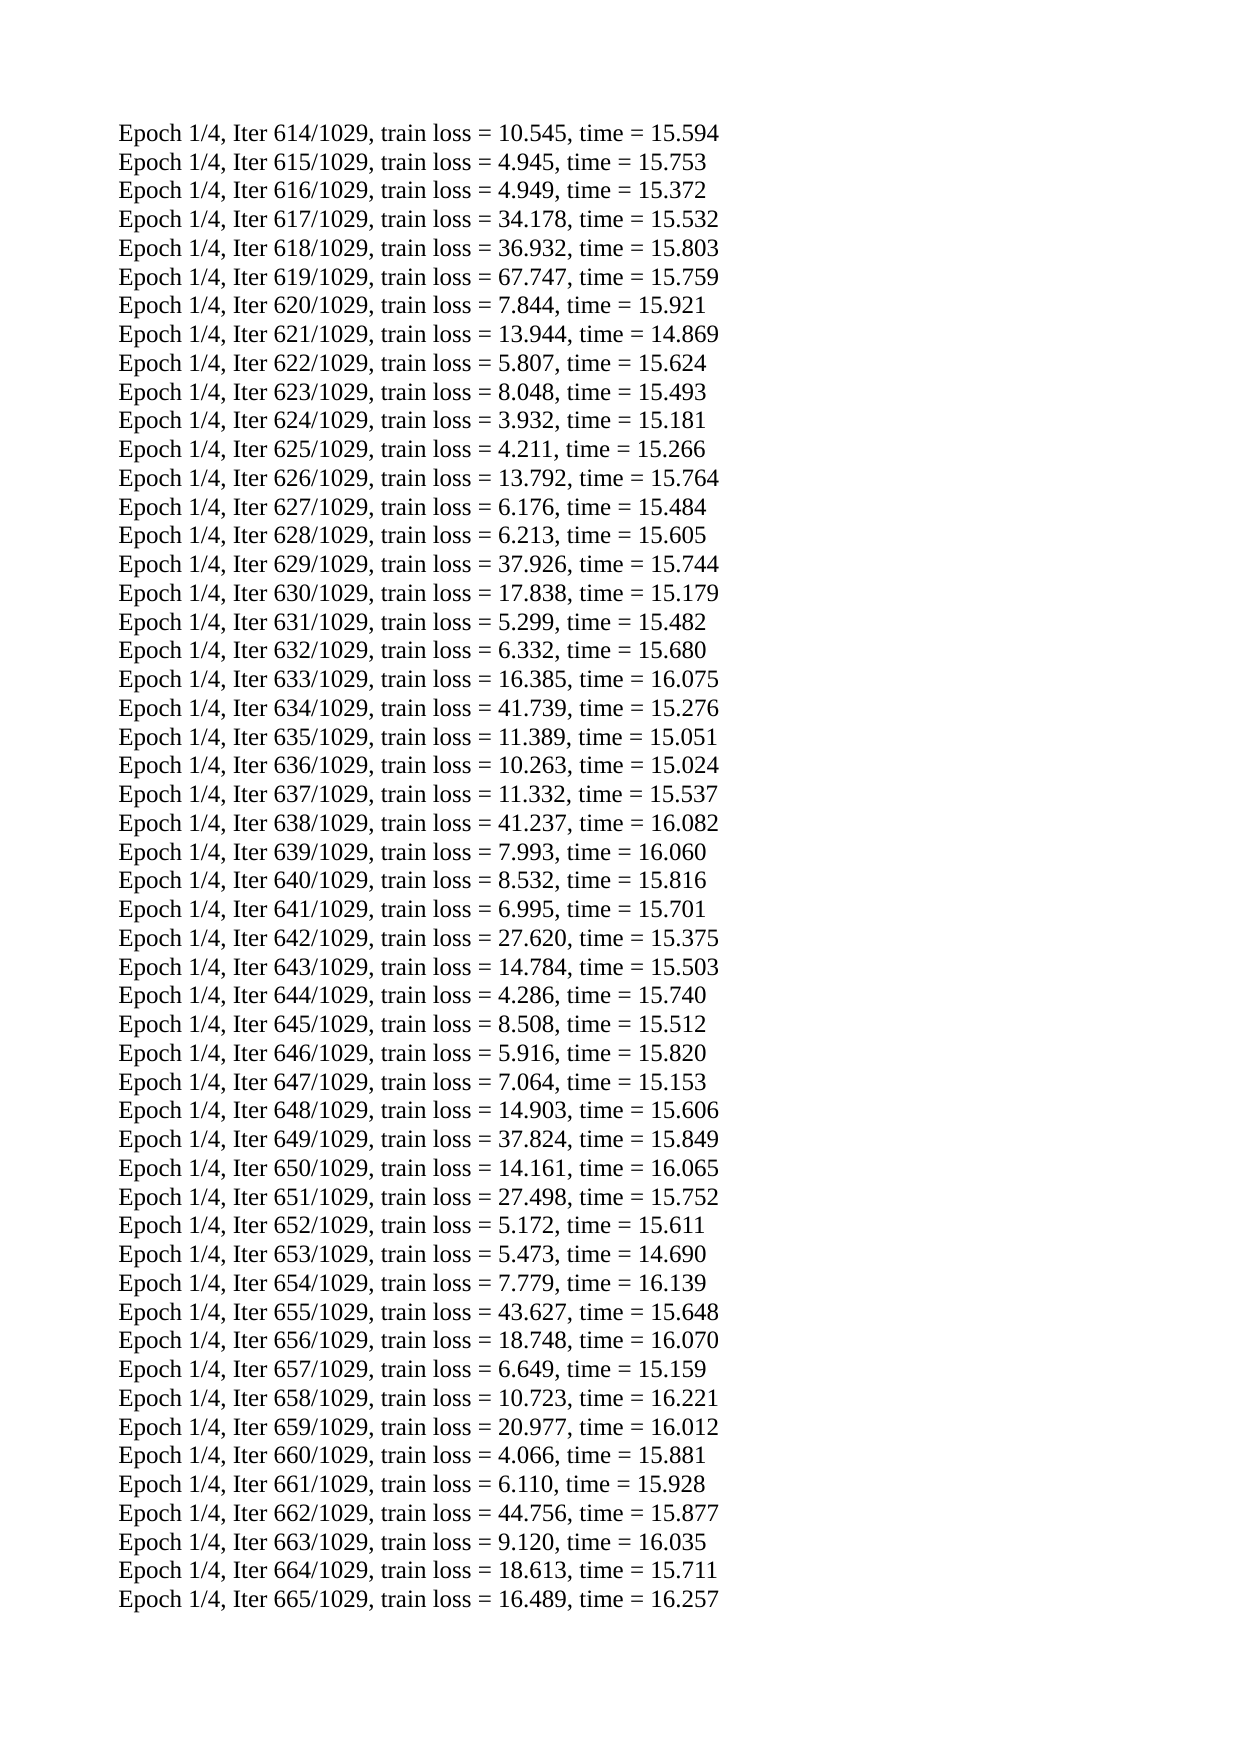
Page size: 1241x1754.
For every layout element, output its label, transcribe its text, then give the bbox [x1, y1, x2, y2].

text Epoch 1/4, Iter 635/1029, train loss = 11.389, time = 15.051 [118, 722, 1122, 751]
text Epoch 1/4, Iter 616/1029, train loss = 4.949, time = 15.372 [118, 176, 1122, 204]
text Epoch 1/4, Iter 663/1029, train loss = 9.120, time = 16.035 [118, 1527, 1122, 1556]
text Epoch 1/4, Iter 617/1029, train loss = 34.178, time = 15.532 [118, 204, 1122, 233]
text Epoch 1/4, Iter 614/1029, train loss = 10.545, time = 15.594 [118, 118, 1122, 147]
text Epoch 1/4, Iter 650/1029, train loss = 14.161, time = 16.065 [118, 1153, 1122, 1182]
text Epoch 1/4, Iter 623/1029, train loss = 8.048, time = 15.493 [118, 377, 1122, 406]
text Epoch 1/4, Iter 641/1029, train loss = 6.995, time = 15.701 [118, 894, 1122, 923]
text Epoch 1/4, Iter 639/1029, train loss = 7.993, time = 16.060 [118, 837, 1122, 866]
text Epoch 1/4, Iter 638/1029, train loss = 41.237, time = 16.082 [118, 808, 1122, 837]
text Epoch 1/4, Iter 645/1029, train loss = 8.508, time = 15.512 [118, 1009, 1122, 1038]
text Epoch 1/4, Iter 653/1029, train loss = 5.473, time = 14.690 [118, 1239, 1122, 1268]
text Epoch 1/4, Iter 634/1029, train loss = 41.739, time = 15.276 [118, 693, 1122, 722]
text Epoch 1/4, Iter 656/1029, train loss = 18.748, time = 16.070 [118, 1326, 1122, 1354]
text Epoch 1/4, Iter 659/1029, train loss = 20.977, time = 16.012 [118, 1412, 1122, 1441]
text Epoch 1/4, Iter 665/1029, train loss = 16.489, time = 16.257 [118, 1584, 1122, 1613]
text Epoch 1/4, Iter 660/1029, train loss = 4.066, time = 15.881 [118, 1441, 1122, 1469]
text Epoch 1/4, Iter 625/1029, train loss = 4.211, time = 15.266 [118, 434, 1122, 463]
text Epoch 1/4, Iter 633/1029, train loss = 16.385, time = 16.075 [118, 664, 1122, 693]
text Epoch 1/4, Iter 664/1029, train loss = 18.613, time = 15.711 [118, 1556, 1122, 1584]
text Epoch 1/4, Iter 627/1029, train loss = 6.176, time = 15.484 [118, 492, 1122, 521]
text Epoch 1/4, Iter 658/1029, train loss = 10.723, time = 16.221 [118, 1383, 1122, 1412]
text Epoch 1/4, Iter 629/1029, train loss = 37.926, time = 15.744 [118, 549, 1122, 578]
text Epoch 1/4, Iter 642/1029, train loss = 27.620, time = 15.375 [118, 923, 1122, 952]
text Epoch 1/4, Iter 630/1029, train loss = 17.838, time = 15.179 [118, 578, 1122, 607]
text Epoch 1/4, Iter 643/1029, train loss = 14.784, time = 15.503 [118, 952, 1122, 981]
text Epoch 1/4, Iter 644/1029, train loss = 4.286, time = 15.740 [118, 981, 1122, 1009]
text Epoch 1/4, Iter 657/1029, train loss = 6.649, time = 15.159 [118, 1354, 1122, 1383]
text Epoch 1/4, Iter 626/1029, train loss = 13.792, time = 15.764 [118, 463, 1122, 492]
text Epoch 1/4, Iter 646/1029, train loss = 5.916, time = 15.820 [118, 1038, 1122, 1067]
text Epoch 1/4, Iter 652/1029, train loss = 5.172, time = 15.611 [118, 1211, 1122, 1239]
text Epoch 1/4, Iter 636/1029, train loss = 10.263, time = 15.024 [118, 751, 1122, 779]
text Epoch 1/4, Iter 628/1029, train loss = 6.213, time = 15.605 [118, 521, 1122, 549]
text Epoch 1/4, Iter 620/1029, train loss = 7.844, time = 15.921 [118, 291, 1122, 319]
text Epoch 1/4, Iter 637/1029, train loss = 11.332, time = 15.537 [118, 779, 1122, 808]
text Epoch 1/4, Iter 615/1029, train loss = 4.945, time = 15.753 [118, 147, 1122, 176]
text Epoch 1/4, Iter 622/1029, train loss = 5.807, time = 15.624 [118, 348, 1122, 377]
text Epoch 1/4, Iter 649/1029, train loss = 37.824, time = 15.849 [118, 1124, 1122, 1153]
text Epoch 1/4, Iter 648/1029, train loss = 14.903, time = 15.606 [118, 1096, 1122, 1124]
text Epoch 1/4, Iter 632/1029, train loss = 6.332, time = 15.680 [118, 636, 1122, 664]
text Epoch 1/4, Iter 621/1029, train loss = 13.944, time = 14.869 [118, 319, 1122, 348]
text Epoch 1/4, Iter 640/1029, train loss = 8.532, time = 15.816 [118, 866, 1122, 894]
text Epoch 1/4, Iter 654/1029, train loss = 7.779, time = 16.139 [118, 1268, 1122, 1297]
text Epoch 1/4, Iter 618/1029, train loss = 36.932, time = 15.803 [118, 233, 1122, 262]
text Epoch 1/4, Iter 647/1029, train loss = 7.064, time = 15.153 [118, 1067, 1122, 1096]
text Epoch 1/4, Iter 655/1029, train loss = 43.627, time = 15.648 [118, 1297, 1122, 1326]
text Epoch 1/4, Iter 624/1029, train loss = 3.932, time = 15.181 [118, 406, 1122, 434]
text Epoch 1/4, Iter 651/1029, train loss = 27.498, time = 15.752 [118, 1182, 1122, 1211]
text Epoch 1/4, Iter 631/1029, train loss = 5.299, time = 15.482 [118, 607, 1122, 636]
text Epoch 1/4, Iter 662/1029, train loss = 44.756, time = 15.877 [118, 1498, 1122, 1527]
text Epoch 1/4, Iter 661/1029, train loss = 6.110, time = 15.928 [118, 1469, 1122, 1498]
text Epoch 1/4, Iter 619/1029, train loss = 67.747, time = 15.759 [118, 262, 1122, 291]
